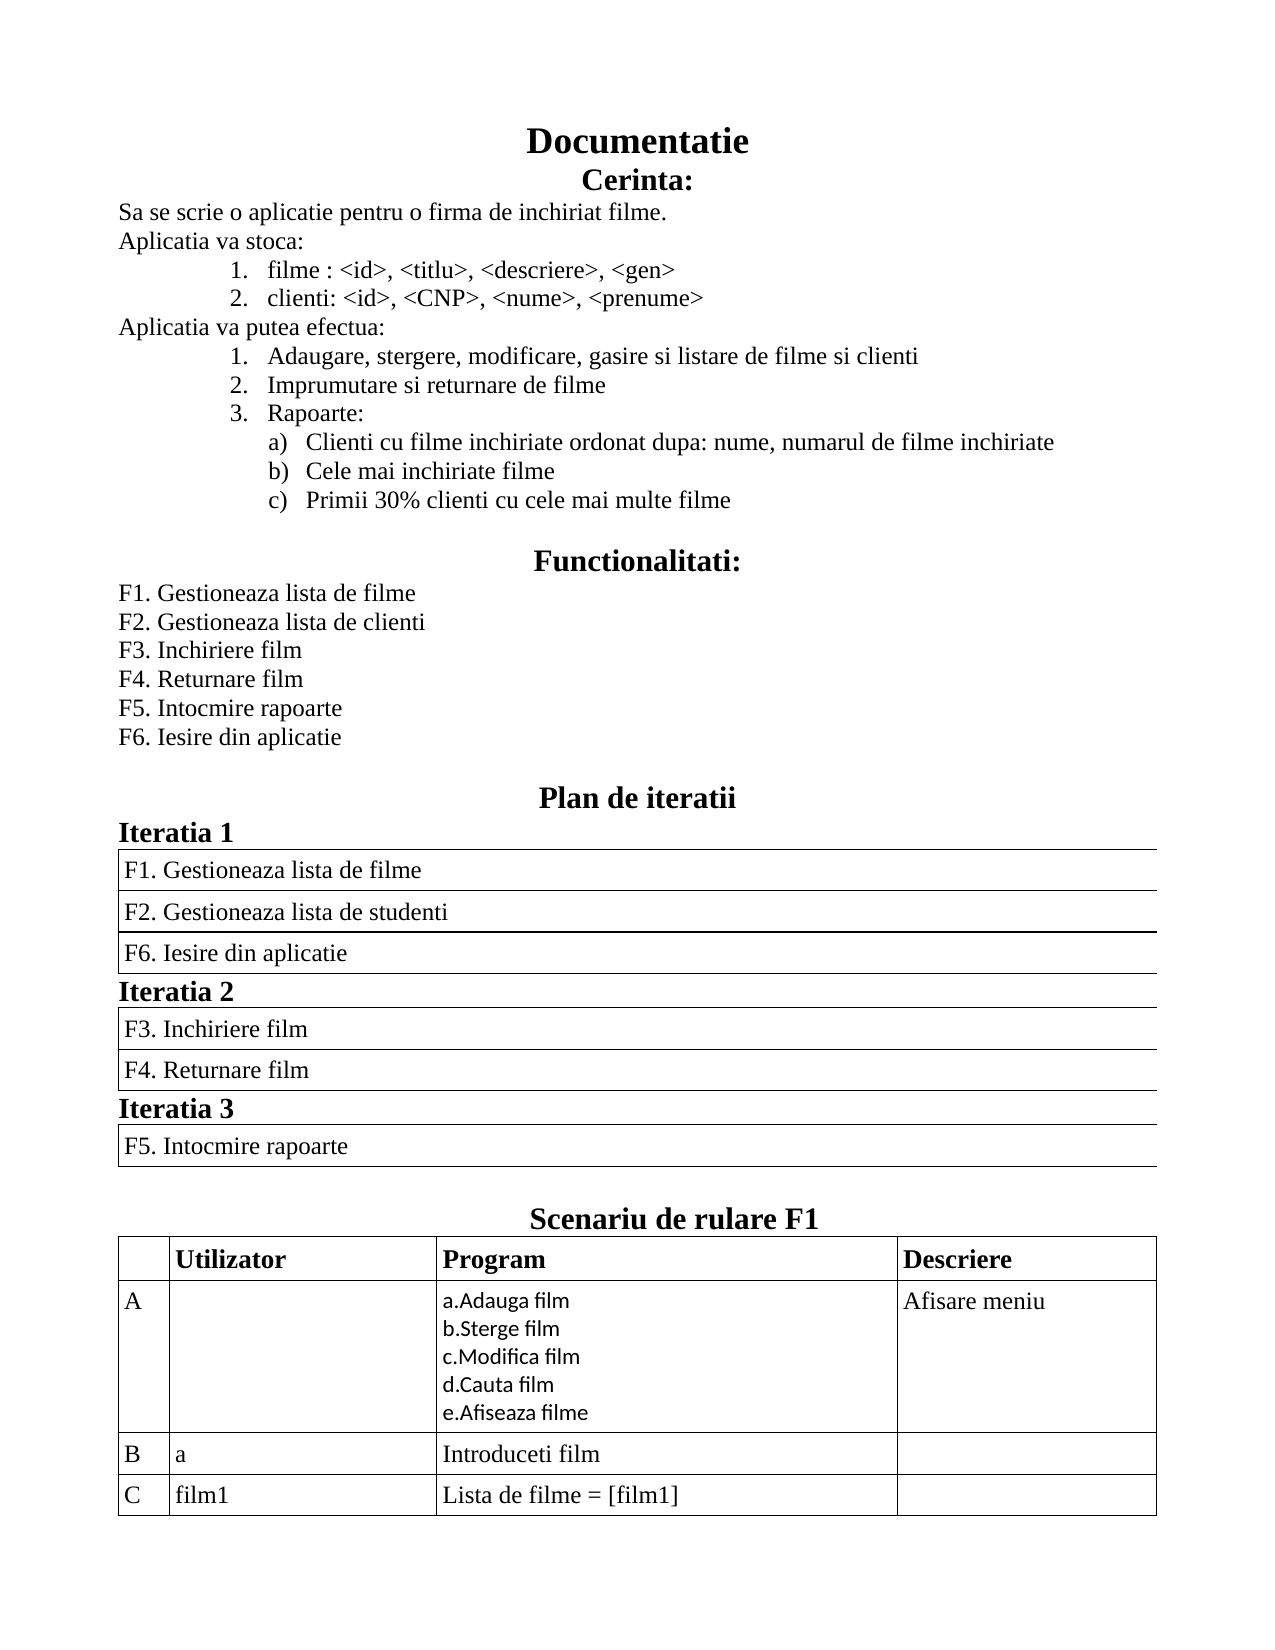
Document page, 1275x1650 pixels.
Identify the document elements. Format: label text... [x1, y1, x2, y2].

text F1. Gestioneaza lista de filme [118, 578, 1157, 607]
table_cell B [119, 1433, 169, 1473]
list clienti: <id>, <CNP>, <nume>, <prenume> [229, 283, 1157, 312]
table_header F5. Intocmire rapoarte [119, 1125, 1157, 1166]
table_header Program [437, 1237, 897, 1280]
table_header F3. Inchiriere film [119, 1008, 1157, 1048]
list filme : <id>, <titlu>, <descriere>, <gen> [229, 255, 1157, 283]
table_cell a.Adauga film b.Sterge film c.Modifica film d.Cauta film e.Afiseaza filme [437, 1281, 897, 1432]
table_cell A [119, 1281, 169, 1432]
table_cell F6. Iesire din aplicatie [119, 933, 1157, 973]
text Sa se scrie o aplicatie pentru o firma de inchiriat filme. [118, 197, 1157, 226]
text Iteratia 2 [118, 974, 1157, 1007]
text F6. Iesire din aplicatie [118, 722, 1157, 751]
text Iteratia 3 [118, 1091, 1157, 1124]
list Rapoarte: [229, 398, 1157, 427]
table_cell Lista de filme = [film1] [437, 1475, 897, 1515]
text Functionalitati: [118, 542, 1157, 578]
table_cell [170, 1281, 436, 1432]
text Cerinta: [118, 161, 1157, 197]
text Aplicatia va stoca: [118, 226, 1157, 255]
text Documentatie [118, 118, 1157, 161]
text F4. Returnare film [118, 664, 1157, 693]
list Clienti cu filme inchiriate ordonat dupa: nume, numarul de filme inchiriate [268, 427, 1157, 456]
table_header F1. Gestioneaza lista de filme [119, 850, 1157, 890]
table_cell F4. Returnare film [119, 1050, 1157, 1090]
text F2. Gestioneaza lista de clienti [118, 607, 1157, 636]
table_header Utilizator [170, 1237, 436, 1280]
text Iteratia 1 [118, 815, 1157, 849]
table_cell [898, 1433, 1156, 1473]
text Scenariu de rulare F1 [118, 1200, 1157, 1236]
table_cell Afisare meniu [898, 1281, 1156, 1432]
table_cell Introduceti film [437, 1433, 897, 1473]
table_header [119, 1237, 169, 1280]
table_cell a [170, 1433, 436, 1473]
list Imprumutare si returnare de filme [229, 370, 1157, 398]
table_cell C [119, 1475, 169, 1515]
table_cell film1 [170, 1475, 436, 1515]
table_cell [898, 1475, 1156, 1515]
table_header Descriere [898, 1237, 1156, 1280]
list Adaugare, stergere, modificare, gasire si listare de filme si clienti [229, 341, 1157, 370]
list Cele mai inchiriate filme [268, 456, 1157, 485]
text F5. Intocmire rapoarte [118, 693, 1157, 722]
text Aplicatia va putea efectua: [118, 312, 1157, 341]
table_cell F2. Gestioneaza lista de studenti [119, 891, 1157, 931]
list Primii 30% clienti cu cele mai multe filme [268, 485, 1157, 513]
text F3. Inchiriere film [118, 636, 1157, 664]
text Plan de iteratii [118, 779, 1157, 815]
